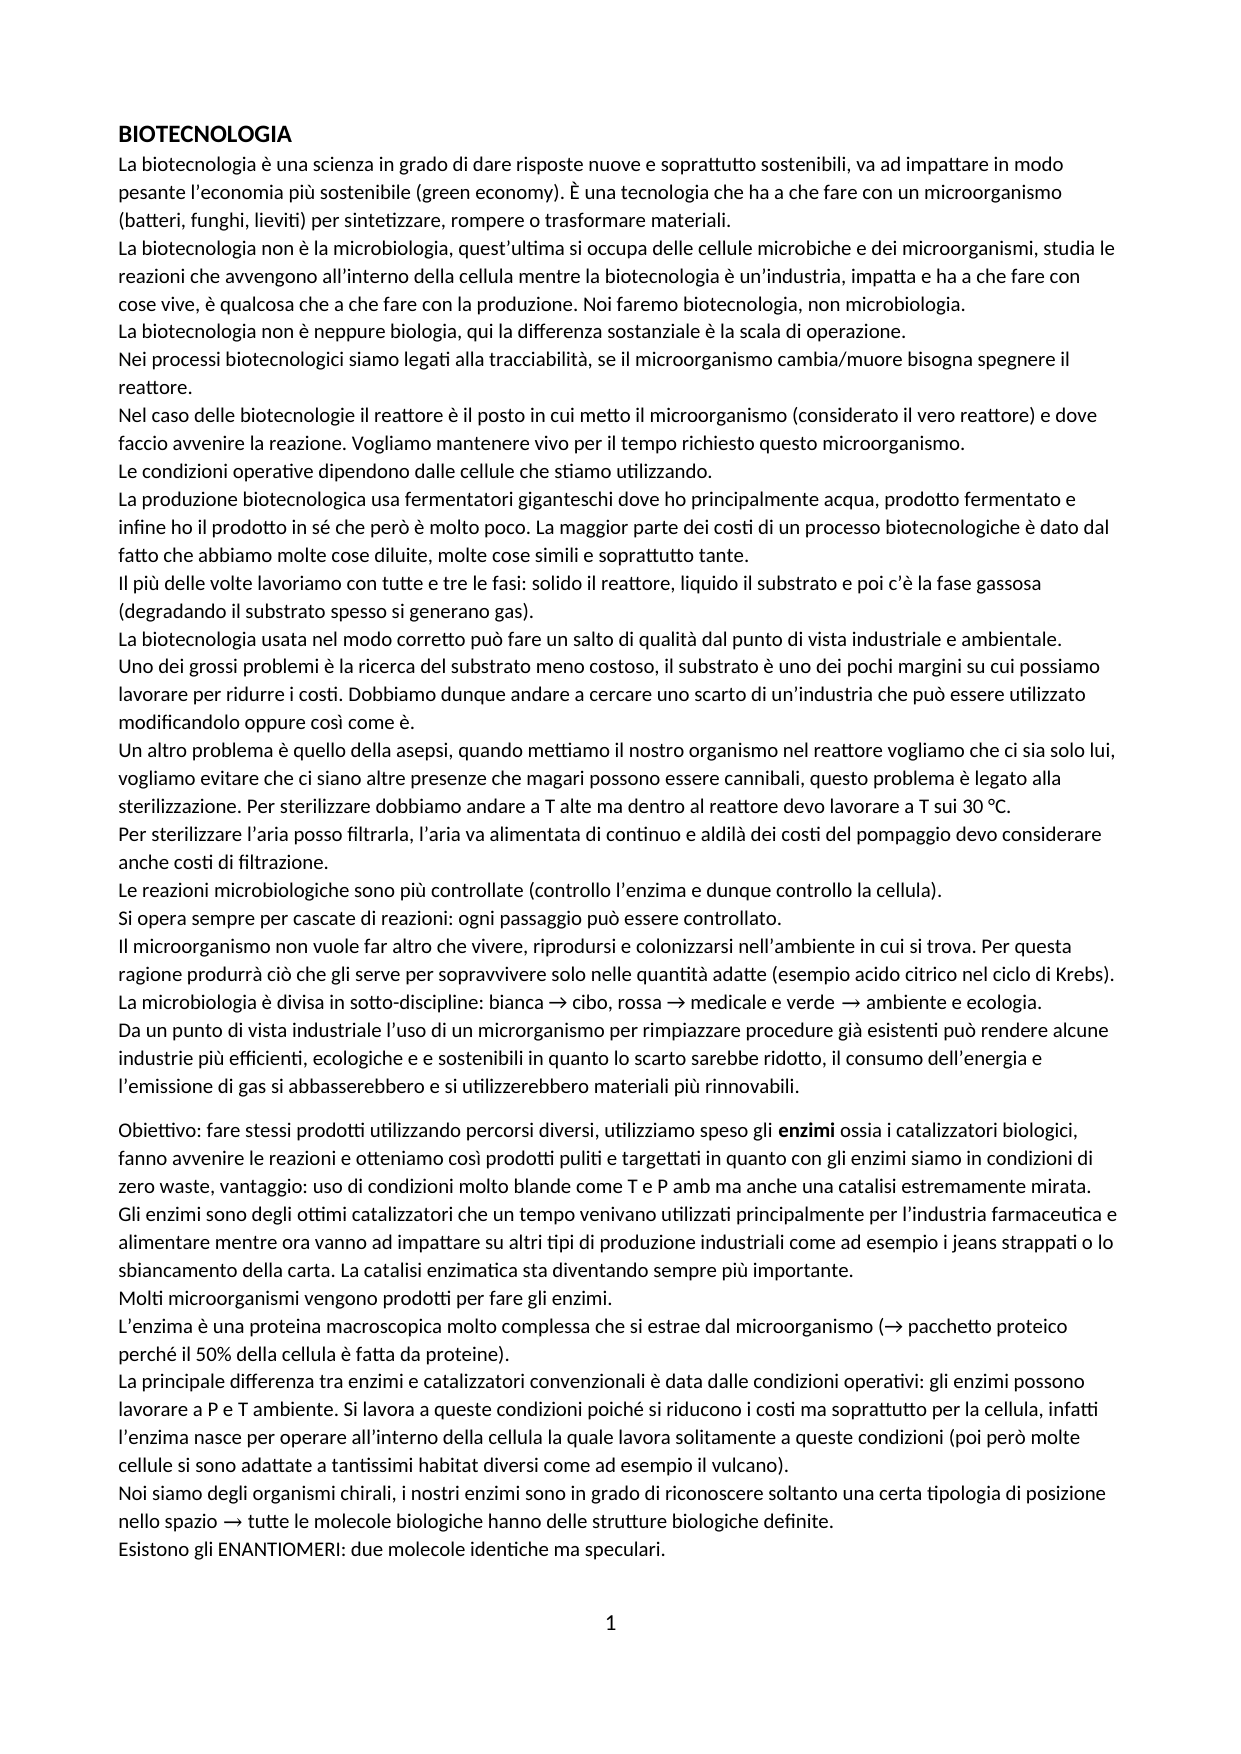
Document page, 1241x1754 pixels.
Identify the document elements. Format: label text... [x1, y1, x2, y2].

text BIOTECNOLOGIA La biotecnologia è una scienza in grado di dare risposte nuove e soprattutto sostenibili, va ad impattare in modo pesante l’economia più sostenibile (green economy). È una tecnologia che ha a che fare con un microorganismo (batteri, funghi, lieviti) per sintetizzare, rompere o trasformare materiali. La biotecnologia non è la microbiologia, quest’ultima si occupa delle cellule microbiche e dei microorganismi, studia le reazioni che avvengono all’interno della cellula mentre la biotecnologia è un’industria, impatta e ha a che fare con cose vive, è qualcosa che a che fare con la produzione. Noi faremo biotecnologia, non microbiologia. La biotecnologia non è neppure biologia, qui la differenza sostanziale è la scala di operazione. Nei processi biotecnologici siamo legati alla tracciabilità, se il microorganismo cambia/muore bisogna spegnere il reattore. Nel caso delle biotecnologie il reattore è il posto in cui metto il microorganismo (considerato il vero reattore) e dove faccio avvenire la reazione. Vogliamo mantenere vivo per il tempo richiesto questo microorganismo. Le condizioni operative dipendono dalle cellule che stiamo utilizzando. La produzione biotecnologica usa fermentatori giganteschi dove ho principalmente acqua, prodotto fermentato e infine ho il prodotto in sé che però è molto poco. La maggior parte dei costi di un processo biotecnologiche è dato dal fatto che abbiamo molte cose diluite, molte cose simili e soprattutto tante. Il più delle volte lavoriamo con tutte e tre le fasi: solido il reattore, liquido il substrato e poi c’è la fase gassosa (degradando il substrato spesso si generano gas). La biotecnologia usata nel modo corretto può fare un salto di qualità dal punto di vista industriale e ambientale. Uno dei grossi problemi è la ricerca del substrato meno costoso, il substrato è uno dei pochi margini su cui possiamo lavorare per ridurre i costi. Dobbiamo dunque andare a cercare uno scarto di un’industria che può essere utilizzato modificandolo oppure così come è. Un altro problema è quello della asepsi, quando mettiamo il nostro organismo nel reattore vogliamo che ci sia solo lui, vogliamo evitare che ci siano altre presenze che magari possono essere cannibali, questo problema è legato alla sterilizzazione. Per sterilizzare dobbiamo andare a T alte ma dentro al reattore devo lavorare a T sui 30 °C. Per sterilizzare l’aria posso filtrarla, l’aria va alimentata di continuo e aldilà dei costi del pompaggio devo considerare anche costi di filtrazione. Le reazioni microbiologiche sono più controllate (controllo l’enzima e dunque controllo la cellula). Si opera sempre per cascate di reazioni: ogni passaggio può essere controllato. Il microorganismo non vuole far altro che vivere, riprodursi e colonizzarsi nell’ambiente in cui si trova. Per questa ragione produrrà ciò che gli serve per sopravvivere solo nelle quantità adatte (esempio acido citrico nel ciclo di Krebs). La microbiologia è divisa in sotto-discipline: bianca → cibo, rossa → medicale e verde → ambiente e ecologia. Da un punto di vista industriale l’uso di un microrganismo per rimpiazzare procedure già esistenti può rendere alcune industrie più efficienti, ecologiche e e sostenibili in quanto lo scarto sarebbe ridotto, il consumo dell’energia e l’emissione di gas si abbasserebbero e si utilizzerebbero materiali più rinnovabili. [118, 118, 1122, 1098]
text Obiettivo: fare stessi prodotti utilizzando percorsi diversi, utilizziamo speso gli enzimi ossia i catalizzatori biologici, fanno avvenire le reazioni e otteniamo così prodotti puliti e targettati in quanto con gli enzimi siamo in condizioni di zero waste, vantaggio: uso di condizioni molto blande come T e P amb ma anche una catalisi estremamente mirata. Gli enzimi sono degli ottimi catalizzatori che un tempo venivano utilizzati principalmente per l’industria farmaceutica e alimentare mentre ora vanno ad impattare su altri tipi di produzione industriali come ad esempio i jeans strappati o lo sbiancamento della carta. La catalisi enzimatica sta diventando sempre più importante. Molti microorganismi vengono prodotti per fare gli enzimi. L’enzima è una proteina macroscopica molto complessa che si estrae dal microorganismo (→ pacchetto proteico perché il 50% della cellula è fatta da proteine). La principale differenza tra enzimi e catalizzatori convenzionali è data dalle condizioni operativi: gli enzimi possono lavorare a P e T ambiente. Si lavora a queste condizioni poiché si riducono i costi ma soprattutto per la cellula, infatti l’enzima nasce per operare all’interno della cellula la quale lavora solitamente a queste condizioni (poi però molte cellule si sono adattate a tantissimi habitat diversi come ad esempio il vulcano). Noi siamo degli organismi chirali, i nostri enzimi sono in grado di riconoscere soltanto una certa tipologia di posizione nello spazio → tutte le molecole biologiche hanno delle strutture biologiche definite. Esistono gli ENANTIOMERI: due molecole identiche ma speculari. [118, 1117, 1122, 1562]
